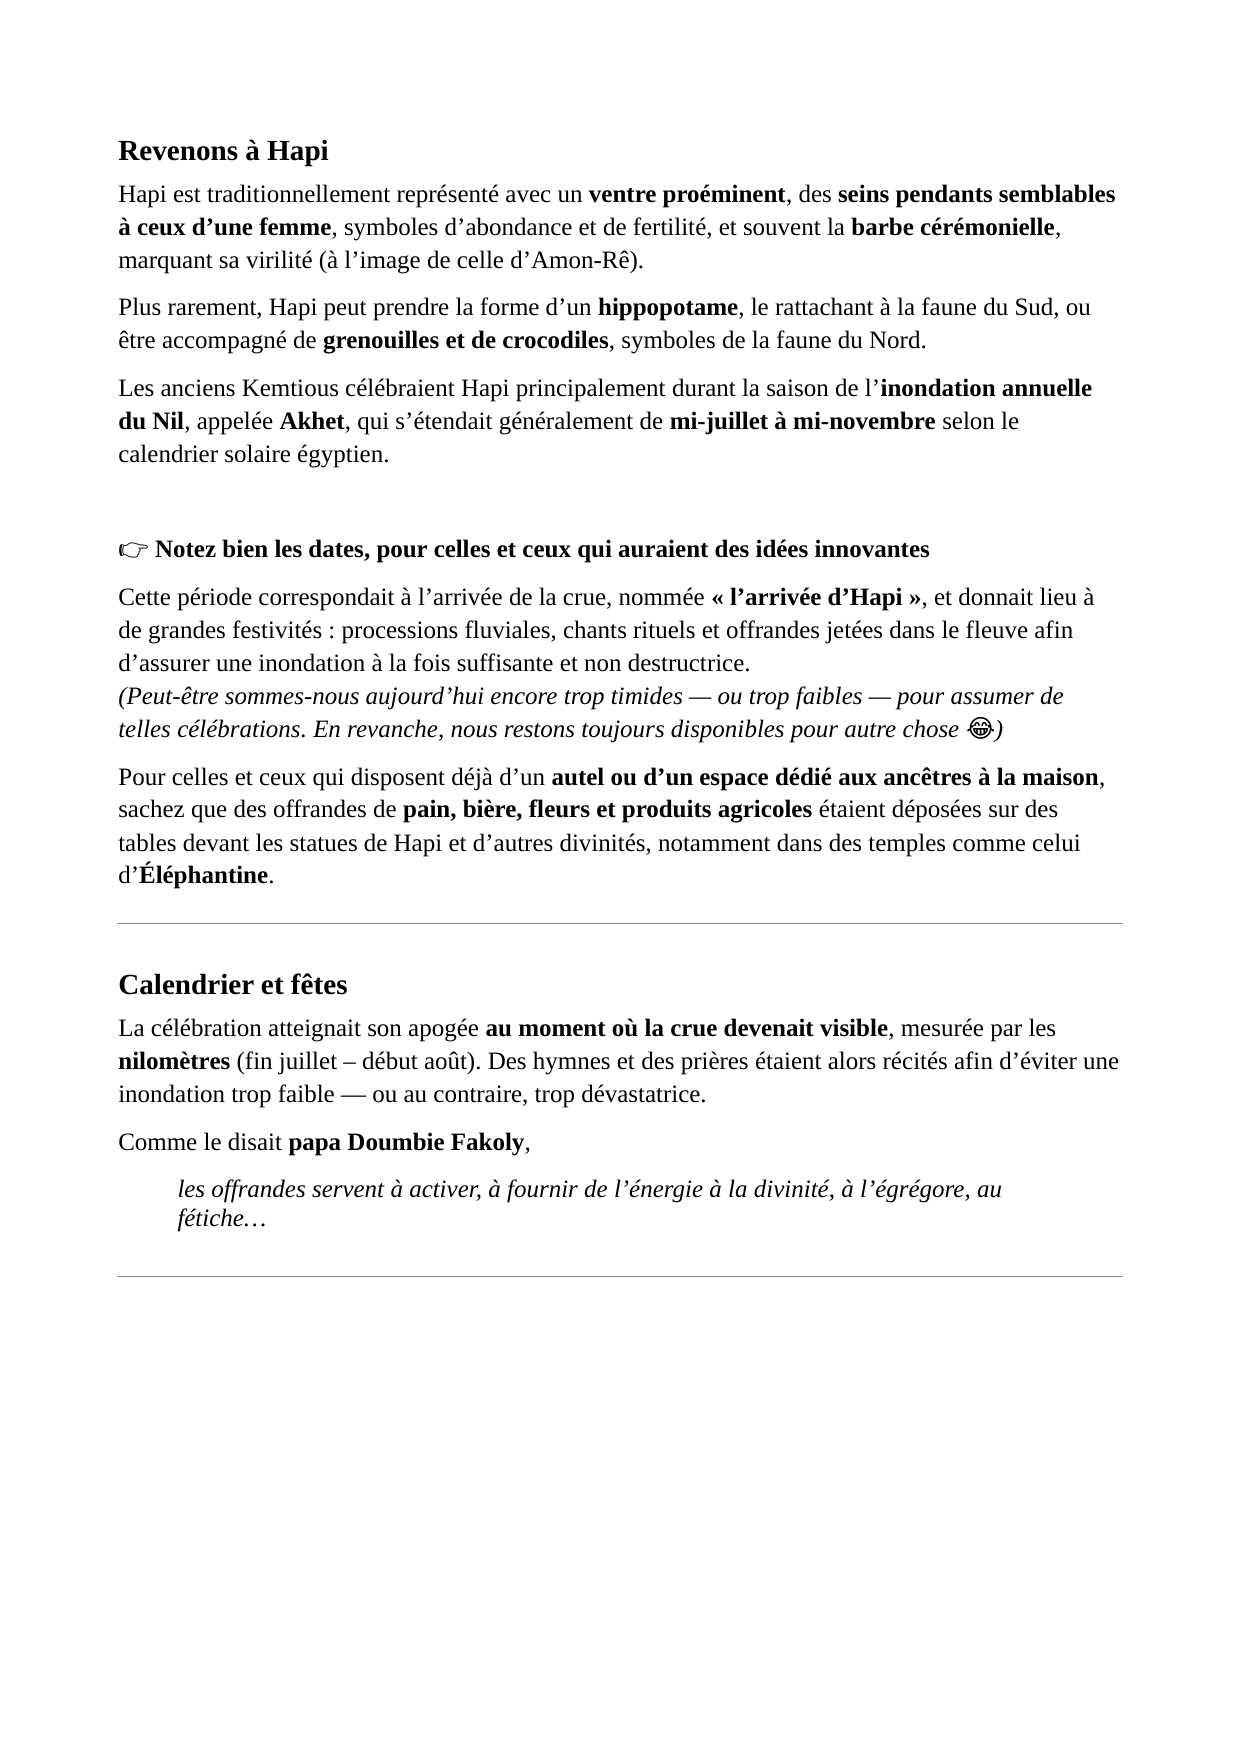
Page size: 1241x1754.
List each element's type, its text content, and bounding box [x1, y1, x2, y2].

text La célébration atteignait son apogée au moment où la crue devenait visible, mesurée par les nilomètres (fin juillet – début août). Des hymnes et des prières étaient alors récités afin d’éviter une inondation trop faible — ou au contraire, trop dévastatrice. [118, 1013, 1122, 1108]
text Comme le disait papa Doumbie Fakoly, [118, 1127, 1122, 1156]
text Hapi est traditionnellement représenté avec un ventre proéminent, des seins pendants semblables à ceux d’une femme, symboles d’abondance et de fertilité, et souvent la barbe cérémonielle, marquant sa virilité (à l’image de celle d’Amon-Rê). [118, 179, 1122, 273]
subtitle Calendrier et fêtes [118, 967, 1122, 1001]
text 👉 Notez bien les dates, pour celles et ceux qui auraient des idées innovantes 🌹 [118, 534, 1122, 563]
text Plus rarement, Hapi peut prendre la forme d’un hippopotame, le rattachant à la faune du Sud, ou être accompagné de grenouilles et de crocodiles, symboles de la faune du Nord. [118, 292, 1122, 354]
text les offrandes servent à activer, à fournir de l’énergie à la divinité, à l’égrégore, au fétiche… [177, 1174, 1063, 1232]
subtitle Revenons à Hapi [118, 133, 1122, 166]
text Pour celles et ceux qui disposent déjà d’un autel ou d’un espace dédié aux ancêtres à la maison, sachez que des offrandes de pain, bière, fleurs et produits agricoles étaient déposées sur des tables devant les statues de Hapi et d’autres divinités, notamment dans des temples comme celui d’Éléphantine. [118, 762, 1122, 889]
text Cette période correspondait à l’arrivée de la crue, nommée « l’arrivée d’Hapi », et donnait lieu à de grandes festivités : processions fluviales, chants rituels et offrandes jetées dans le fleuve afin d’assurer une inondation à la fois suffisante et non destructrice. (Peut-être sommes-nous aujourd’hui encore trop timides — ou trop faibles — pour assumer de telles célébrations. En revanche, nous restons toujours disponibles pour autre chose 😂) [118, 582, 1122, 743]
text Les anciens Kemtious célébraient Hapi principalement durant la saison de l’inondation annuelle du Nil, appelée Akhet, qui s’étendait généralement de mi-juillet à mi-novembre selon le calendrier solaire égyptien. [118, 373, 1122, 468]
